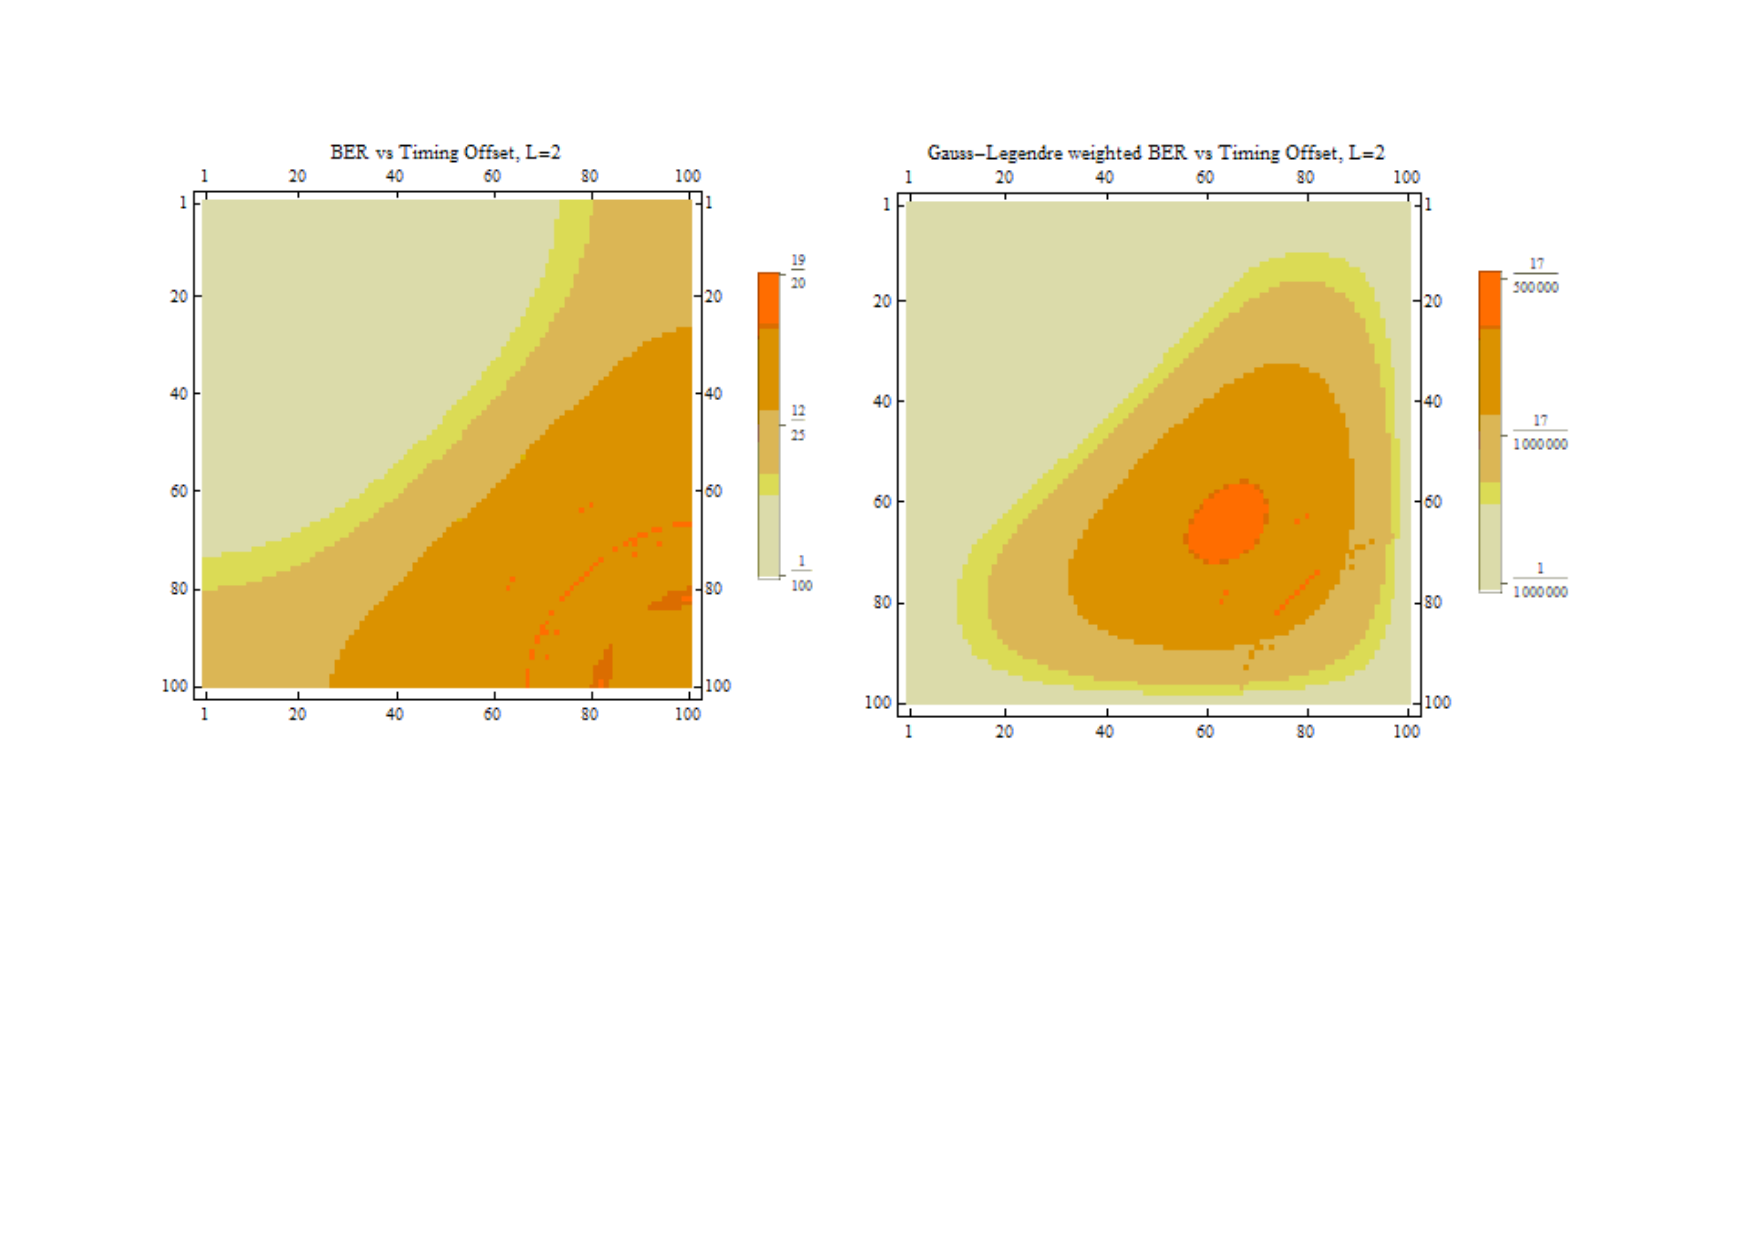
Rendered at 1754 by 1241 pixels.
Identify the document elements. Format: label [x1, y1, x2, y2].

picture [859, 138, 1580, 749]
picture [151, 138, 827, 731]
